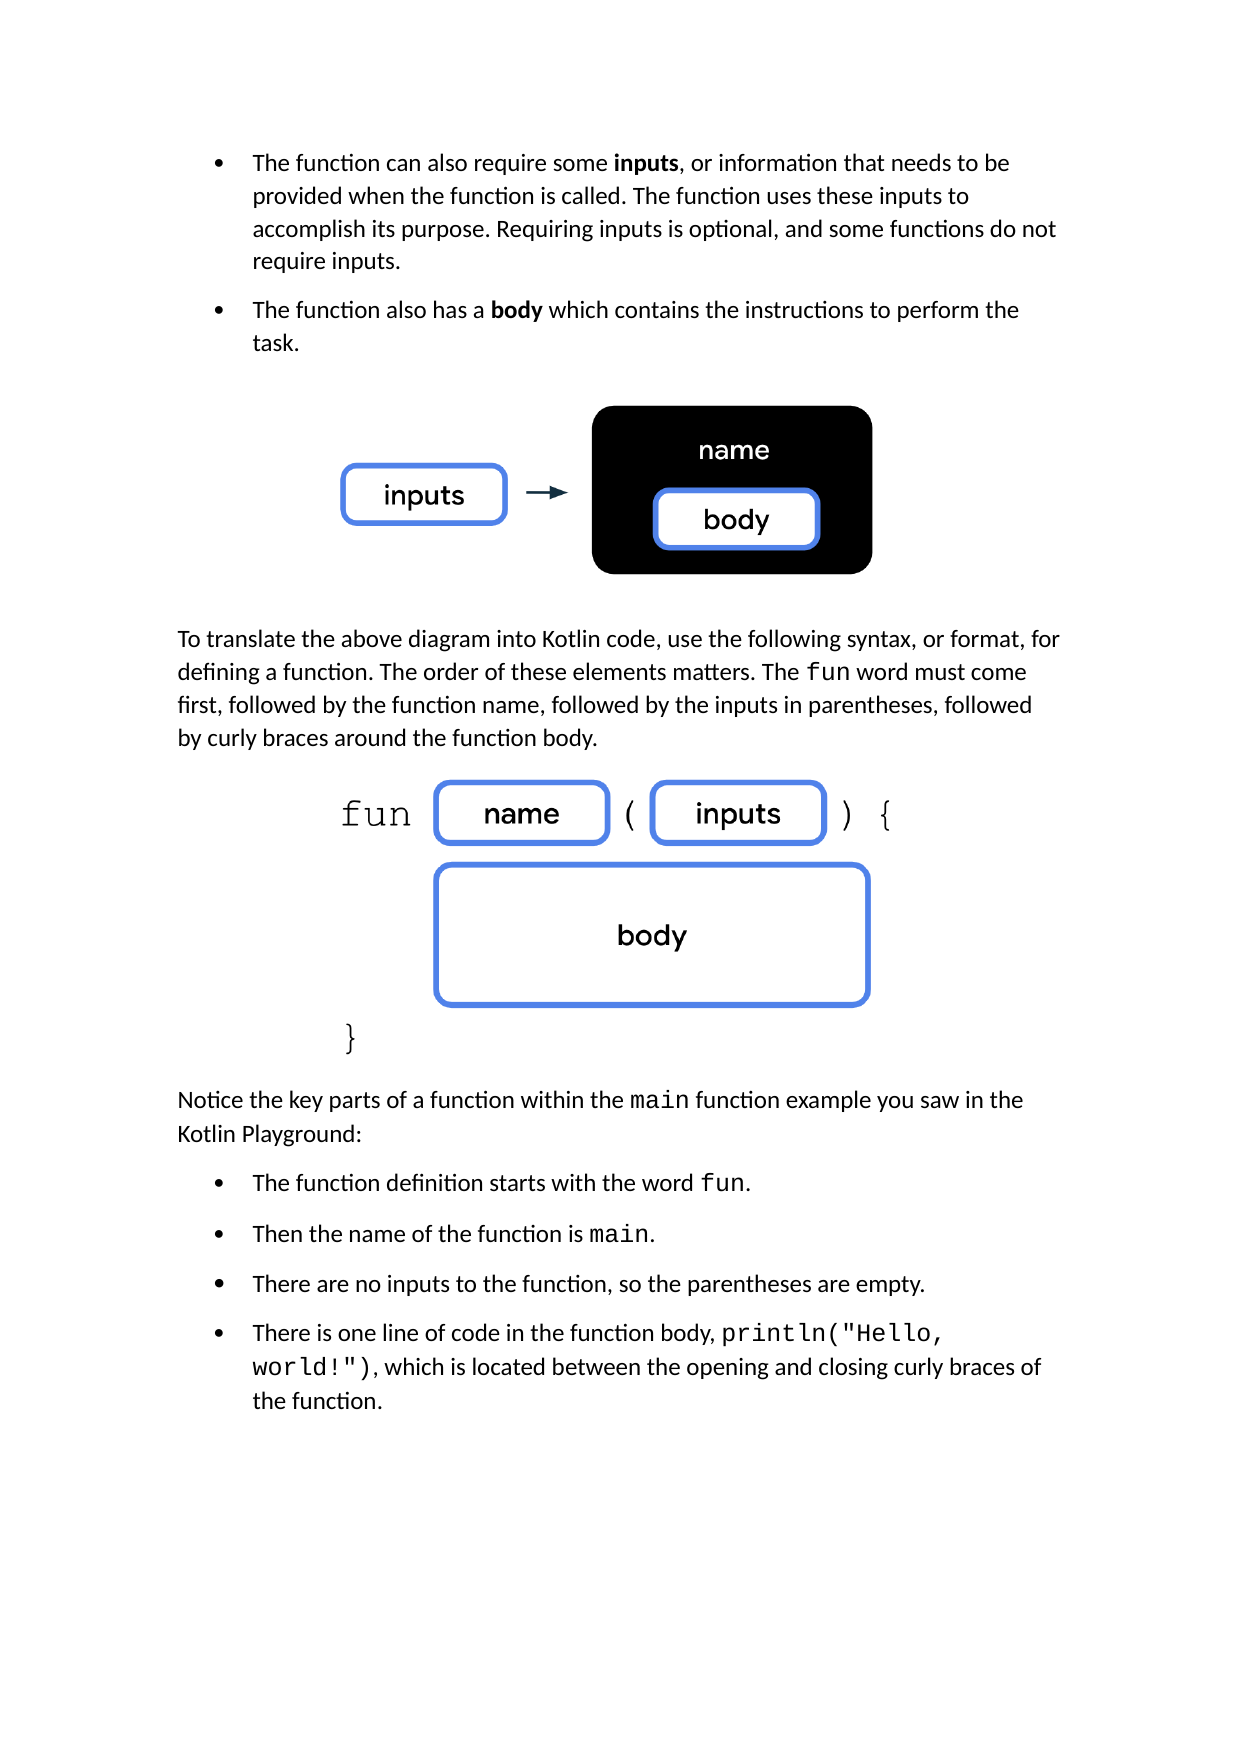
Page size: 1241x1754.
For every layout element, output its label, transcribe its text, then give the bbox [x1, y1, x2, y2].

list The function also has a body which contains the instructions to perform the task. [215, 295, 1063, 358]
list The function can also require some inputs, or information that needs to be provided when the function is called. The function uses these inputs to accomplish its purpose. Requiring inputs is optional, and some functions do not require inputs. [215, 148, 1063, 276]
text Notice the key parts of a function within the main function example you saw in the Kotlin Playground: [177, 1084, 1063, 1148]
list The function definition starts with the word fun. [215, 1167, 1063, 1199]
list There is one line of code in the function body, println("Hello, world!"), which is located between the opening and closing curly braces of the function. [215, 1318, 1063, 1416]
list There are no inputs to the function, so the parentheses are empty. [215, 1268, 1063, 1299]
text To translate the above diagram into Kotlin code, use the following syntax, or format, for defining a function. The order of these elements matters. The fun word must come first, followed by the function name, followed by the inputs in parentheses, followed by curly braces around the function body. [177, 623, 1063, 753]
list Then the name of the function is main. [215, 1218, 1063, 1249]
